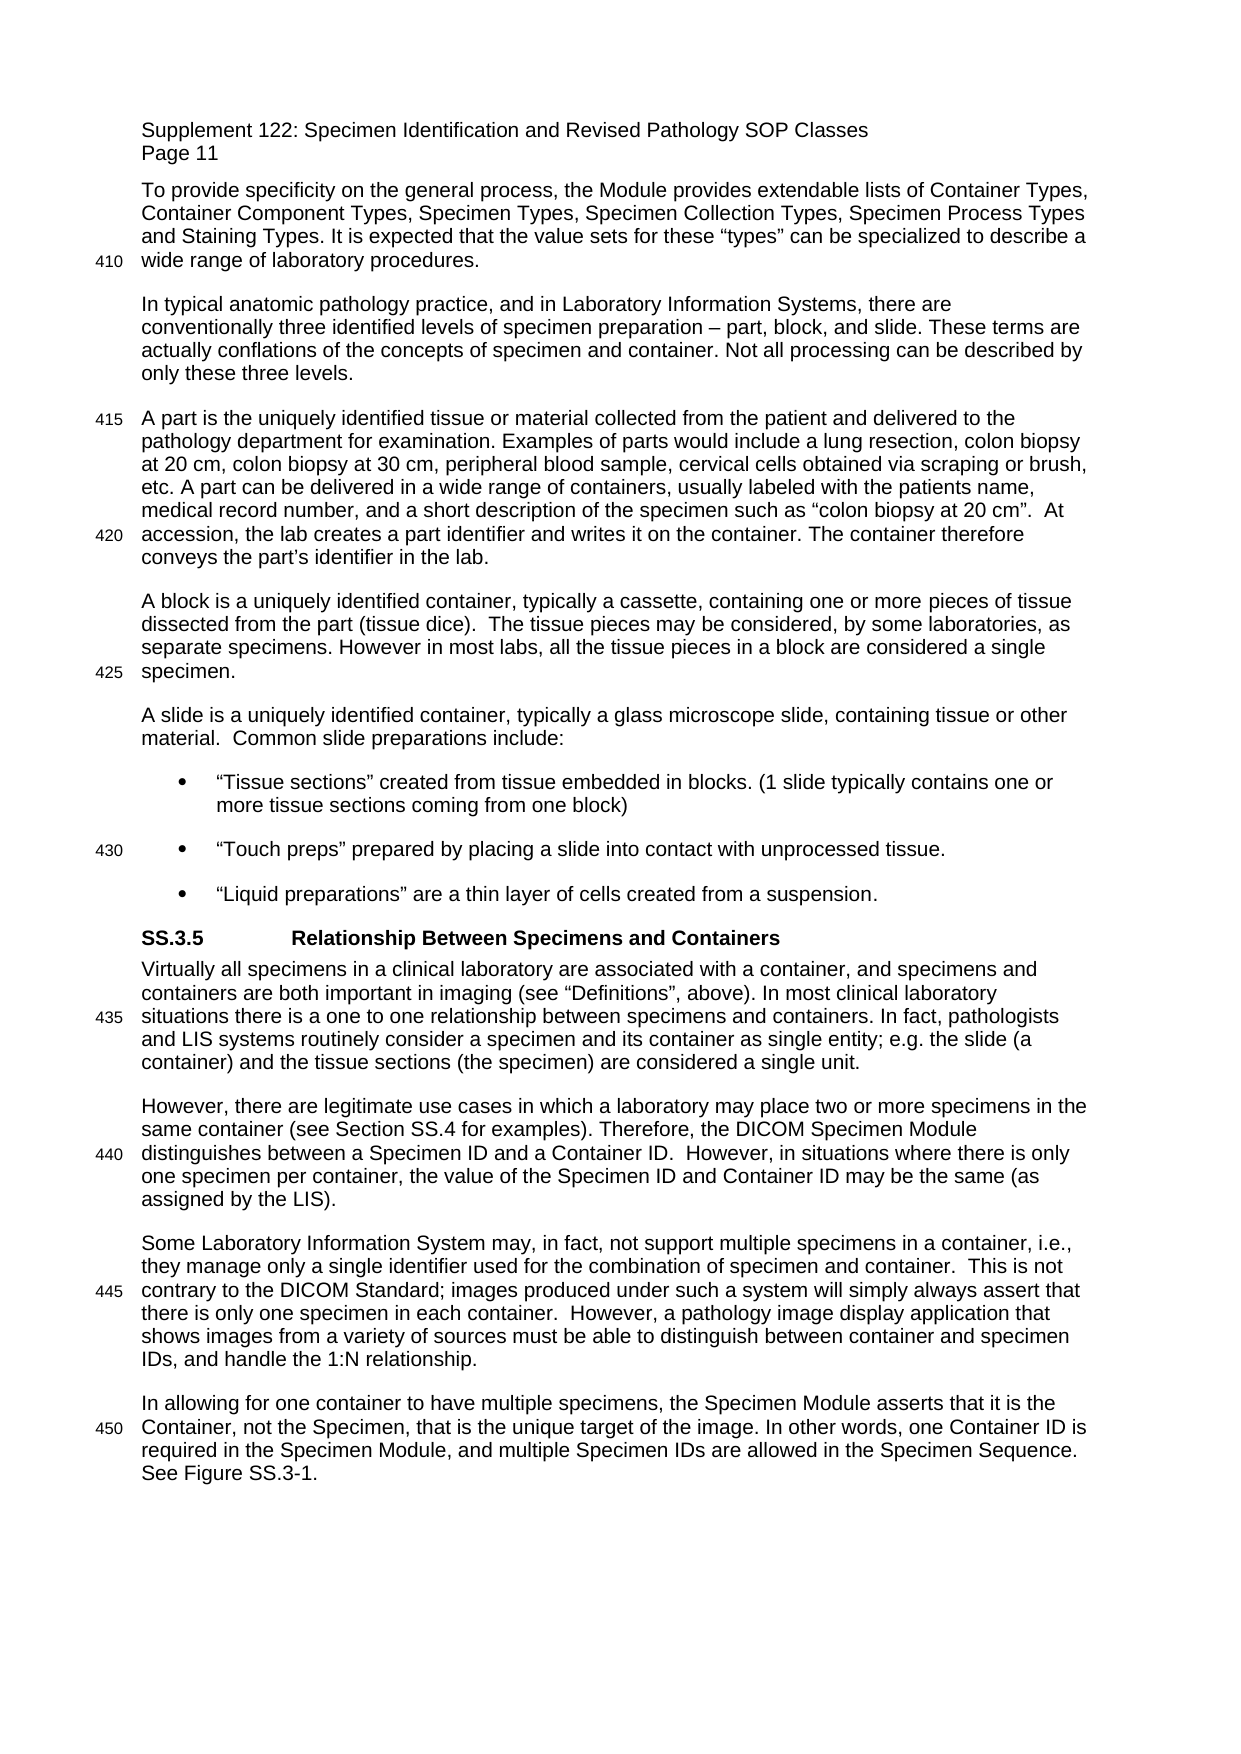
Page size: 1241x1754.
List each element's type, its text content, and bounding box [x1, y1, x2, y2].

text A slide is a uniquely identified container, typically a glass microscope slide, containing tissue or other material. Common slide preparations include: [141, 703, 1090, 750]
list “Tissue sections” created from tissue embedded in blocks. (1 slide typically contains one or more tissue sections coming from one block) [178, 771, 1090, 817]
text To provide specificity on the general process, the Module provides extendable lists of Container Types, Container Component Types, Specimen Types, Specimen Collection Types, Specimen Process Types and Staining Types. It is expected that the value sets for these “types” can be specialized to describe a wide range of laboratory procedures. [141, 178, 1090, 271]
text In typical anatomic pathology practice, and in Laboratory Information Systems, there are conventionally three identified levels of specimen preparation – part, block, and slide. These terms are actually conflations of the concepts of specimen and container. Not all processing can be described by only these three levels. [141, 292, 1090, 385]
text In allowing for one container to have multiple specimens, the Specimen Module asserts that it is the Container, not the Specimen, that is the unique target of the image. In other words, one Container ID is required in the Specimen Module, and multiple Specimen IDs are allowed in the Specimen Sequence. See Figure SS.3-1. [141, 1392, 1090, 1485]
text A block is a uniquely identified container, typically a cassette, containing one or more pieces of tissue dissected from the part (tissue dice). The tissue pieces may be considered, by some laboratories, as separate specimens. However in most labs, all the tissue pieces in a block are considered a single specimen. [141, 589, 1090, 682]
subtitle SS.3.5 Relationship Between Specimens and Containers [141, 926, 1091, 949]
list “Touch preps” prepared by placing a slide into contact with unprocessed tissue. [178, 838, 1090, 861]
list “Liquid preparations” are a thin layer of cells created from a suspension. [178, 882, 1090, 905]
text Some Laboratory Information System may, in fact, not support multiple specimens in a container, i.e., they manage only a single identifier used for the combination of specimen and container. This is not contrary to the DICOM Standard; images produced under such a system will simply always assert that there is only one specimen in each container. However, a pathology image display application that shows images from a variety of sources must be able to distinguish between container and specimen IDs, and handle the 1:N relationship. [141, 1232, 1090, 1371]
text However, there are legitimate use cases in which a laboratory may place two or more specimens in the same container (see Section SS.4 for examples). Therefore, the DICOM Specimen Module distinguishes between a Specimen ID and a Container ID. However, in situations where there is only one specimen per container, the value of the Specimen ID and Container ID may be the same (as assigned by the LIS). [141, 1095, 1090, 1211]
text A part is the uniquely identified tissue or material collected from the patient and delivered to the pathology department for examination. Examples of parts would include a lung resection, colon biopsy at 20 cm, colon biopsy at 30 cm, peripheral blood sample, cervical cells obtained via scraping or brush, etc. A part can be delivered in a wide range of containers, usually labeled with the patients name, medical record number, and a short description of the specimen such as “colon biopsy at 20 cm”. At accession, the lab creates a part identifier and writes it on the container. The container therefore conveys the part’s identifier in the lab. [141, 406, 1090, 569]
text Virtually all specimens in a clinical laboratory are associated with a container, and specimens and containers are both important in imaging (see “Definitions”, above). In most clinical laboratory situations there is a one to one relationship between specimens and containers. In fact, pathologists and LIS systems routinely consider a specimen and its container as single entity; e.g. the slide (a container) and the tissue sections (the specimen) are considered a single unit. [141, 958, 1090, 1074]
